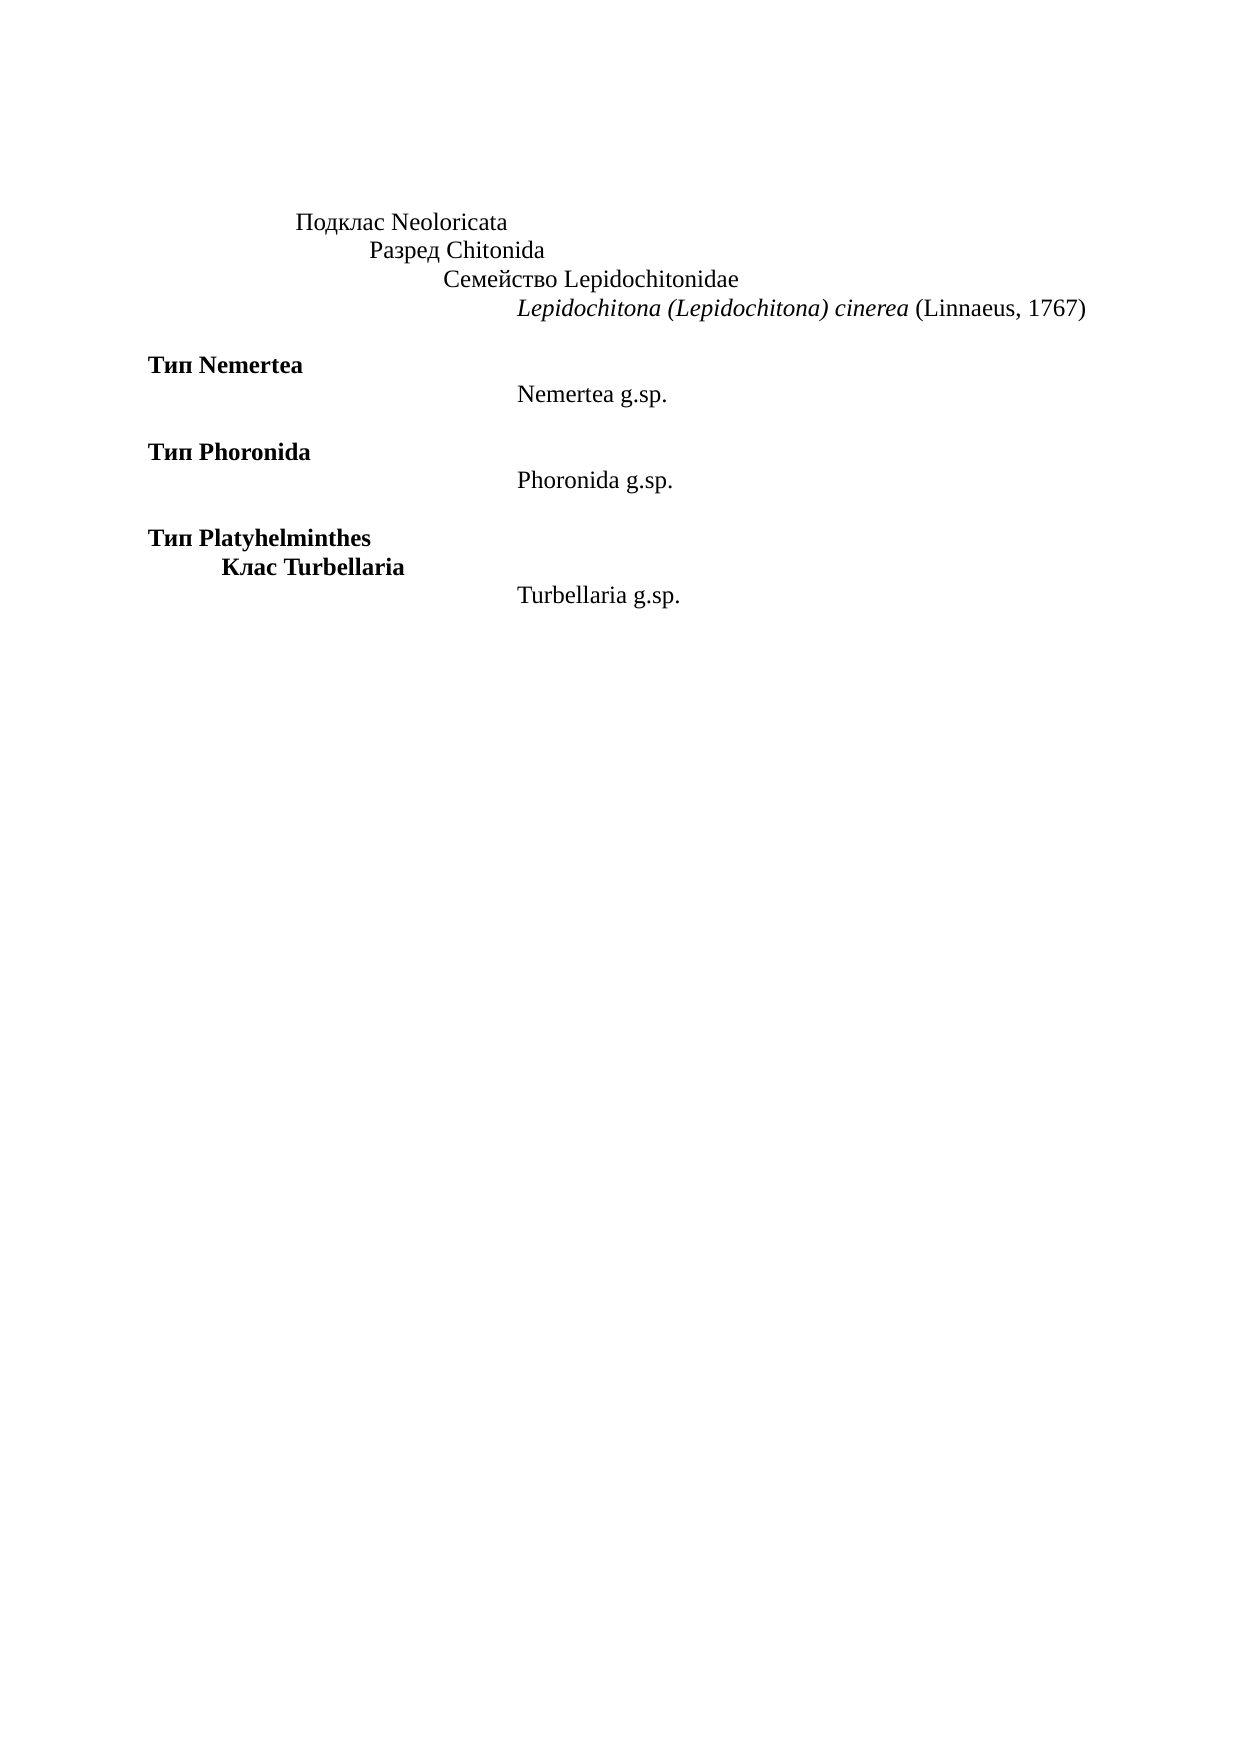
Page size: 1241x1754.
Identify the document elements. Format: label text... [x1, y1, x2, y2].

text Подклас Neoloricata [148, 207, 1093, 235]
text Тип Platyhelminthes [148, 523, 1093, 552]
text Тип Phoronida [148, 437, 1093, 465]
text Клас Turbellaria [148, 552, 1093, 580]
text Семейство Lepidochitonidae [148, 264, 1093, 293]
text Phoronida g.sp. [148, 465, 1093, 494]
text Nemertea g.sp. [148, 379, 1093, 408]
text Тип Nemertea [148, 350, 1093, 379]
text Lepidochitona (Lepidochitona) cinerea (Linnaeus, 1767) [148, 293, 1093, 322]
text Разред Chitonida [148, 235, 1093, 264]
text Turbellaria g.sp. [148, 580, 1093, 609]
